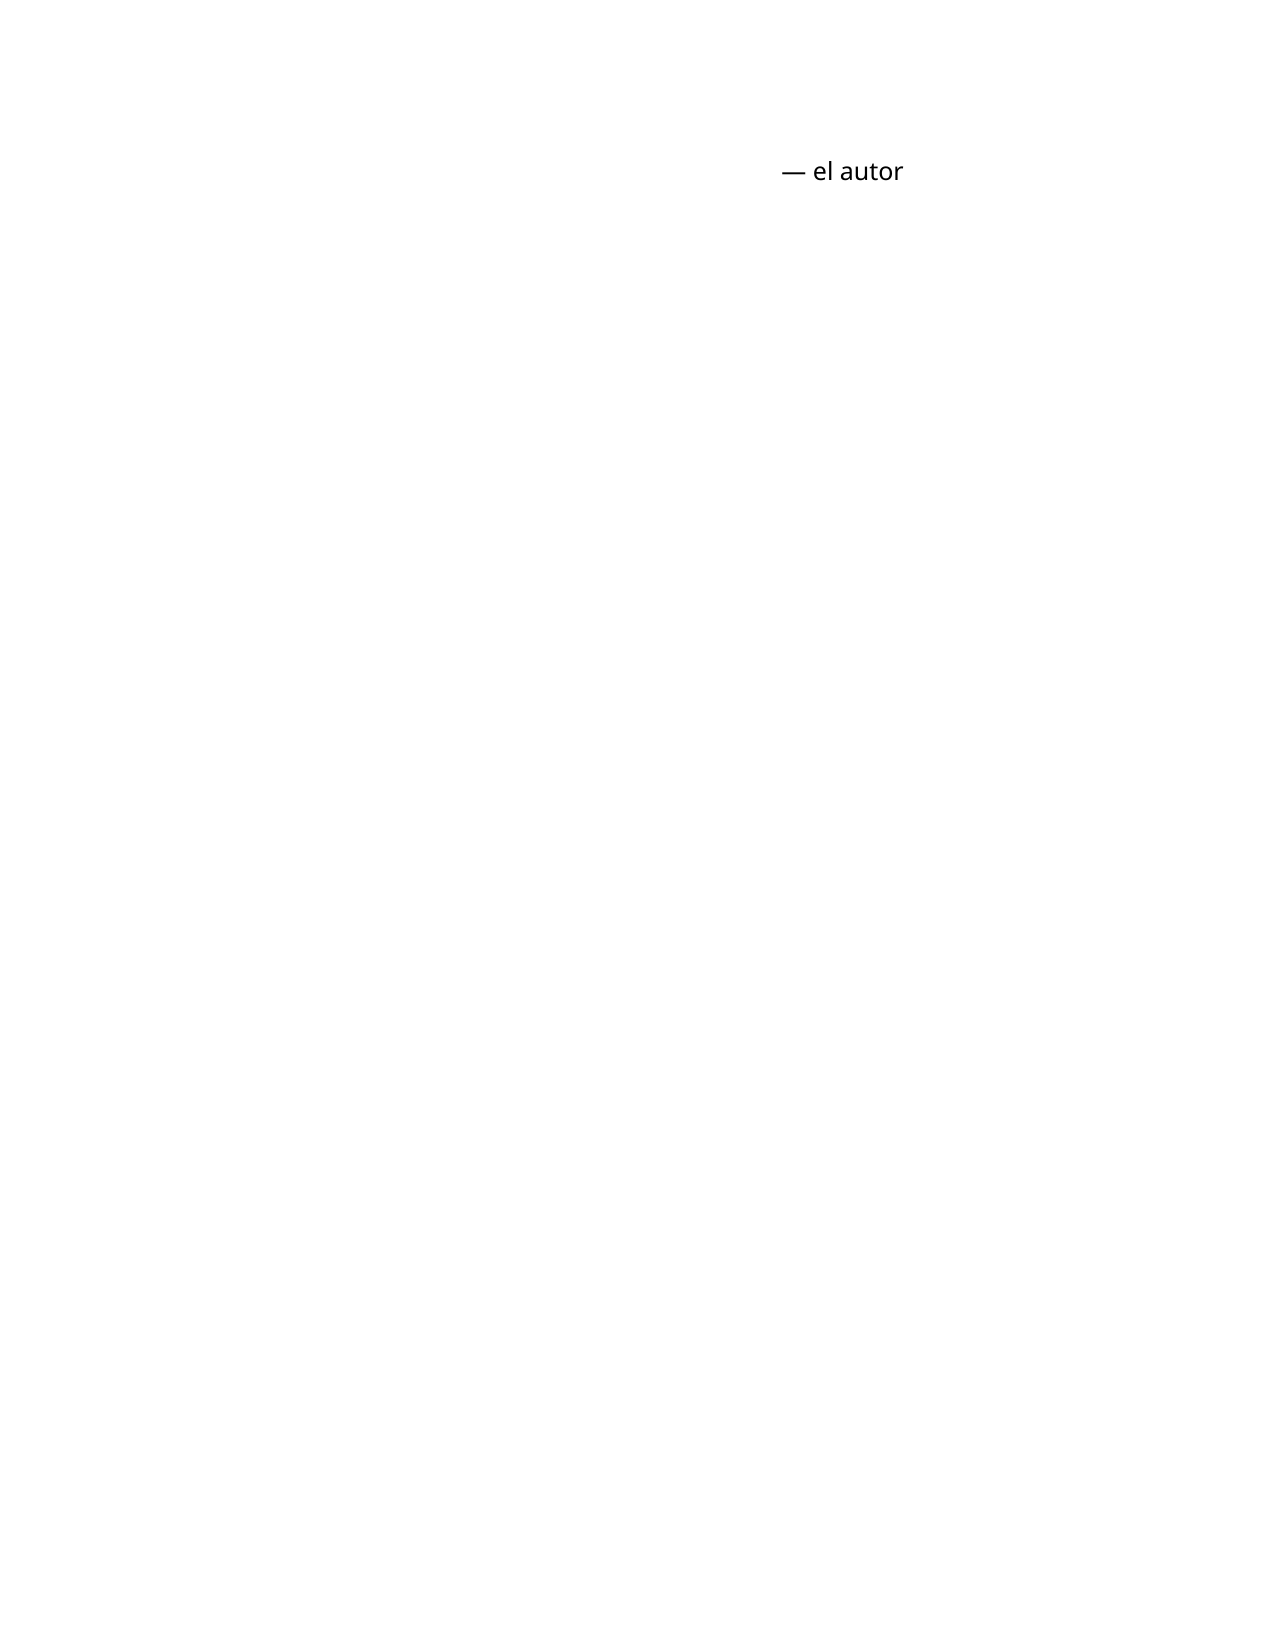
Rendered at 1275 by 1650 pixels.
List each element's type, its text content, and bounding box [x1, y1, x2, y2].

table_header [256, 148, 365, 193]
table_header [1018, 148, 1127, 193]
table_header [909, 148, 1018, 193]
table_header [148, 148, 256, 193]
table_header — el autor [365, 148, 909, 193]
